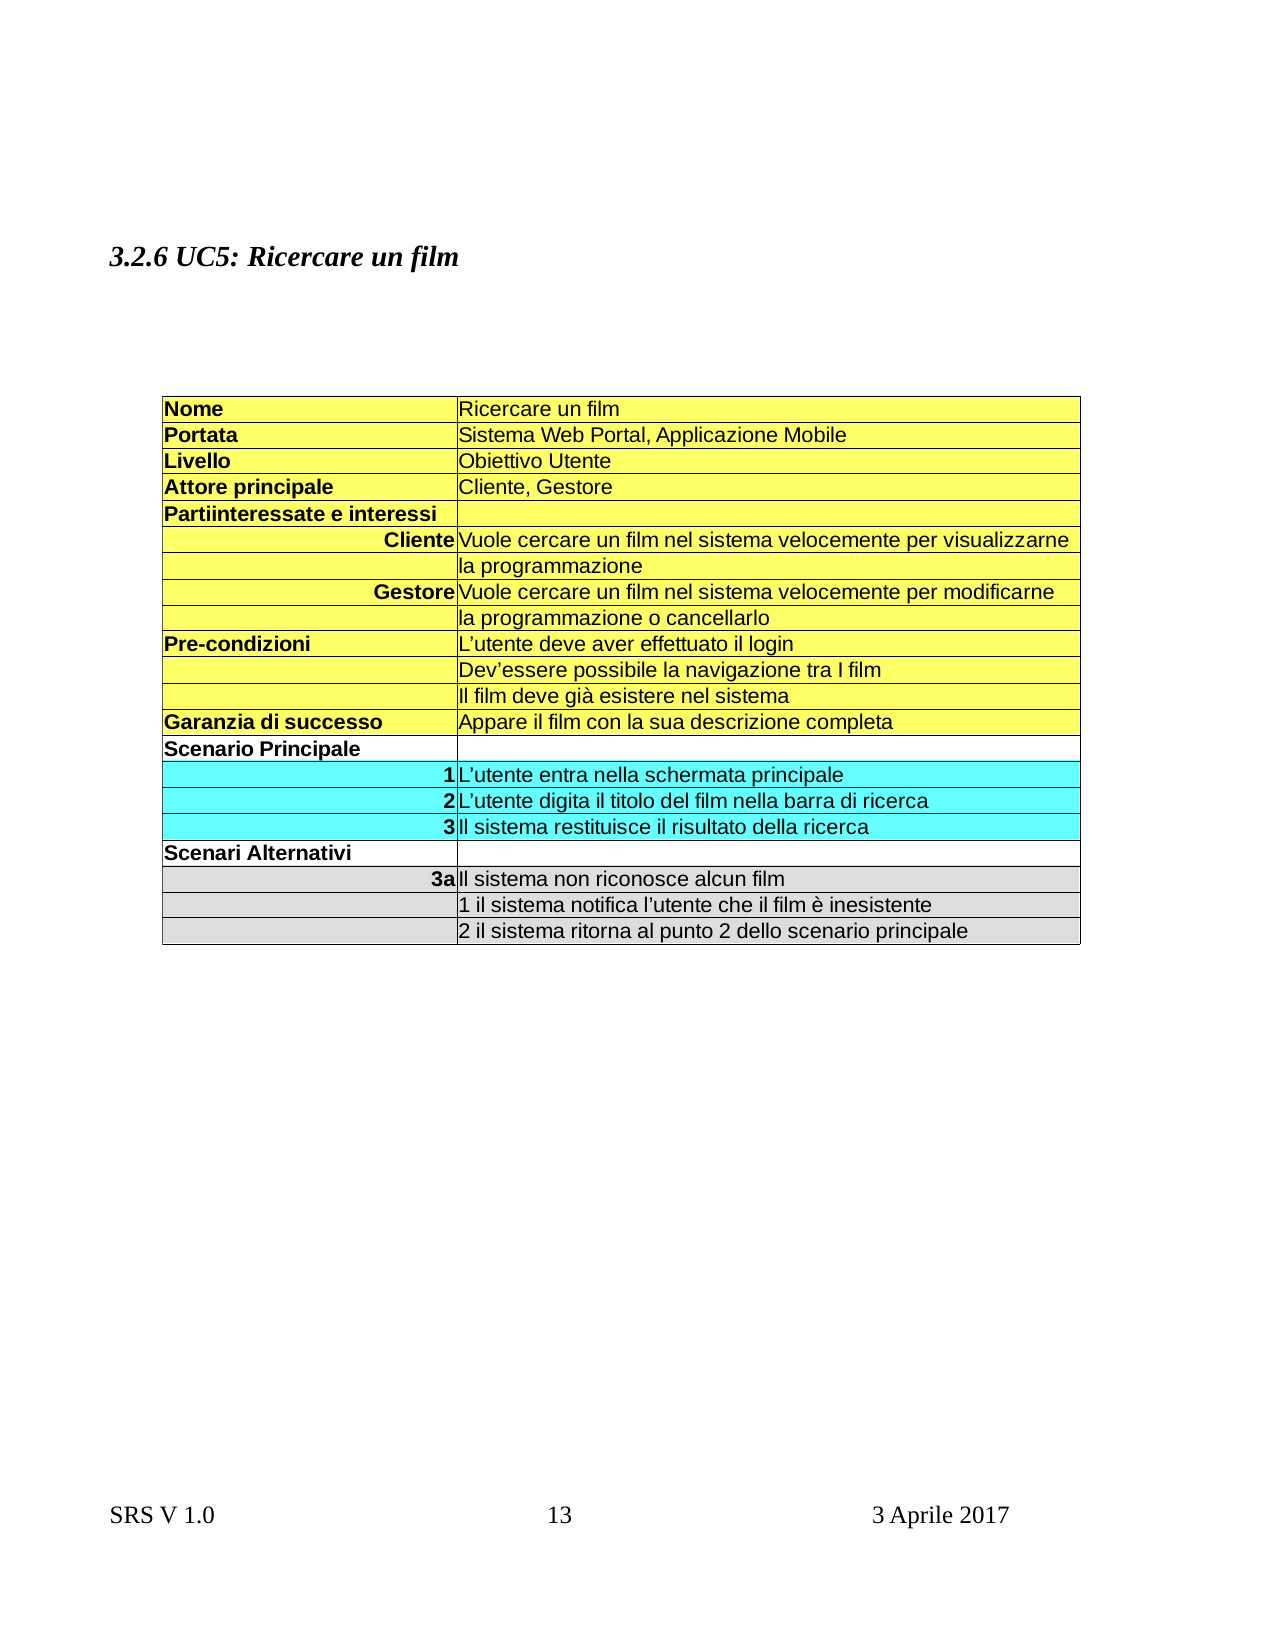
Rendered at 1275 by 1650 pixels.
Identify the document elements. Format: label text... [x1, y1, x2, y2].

subtitle 3.2.6 UC5: Ricercare un film [109, 239, 1162, 272]
